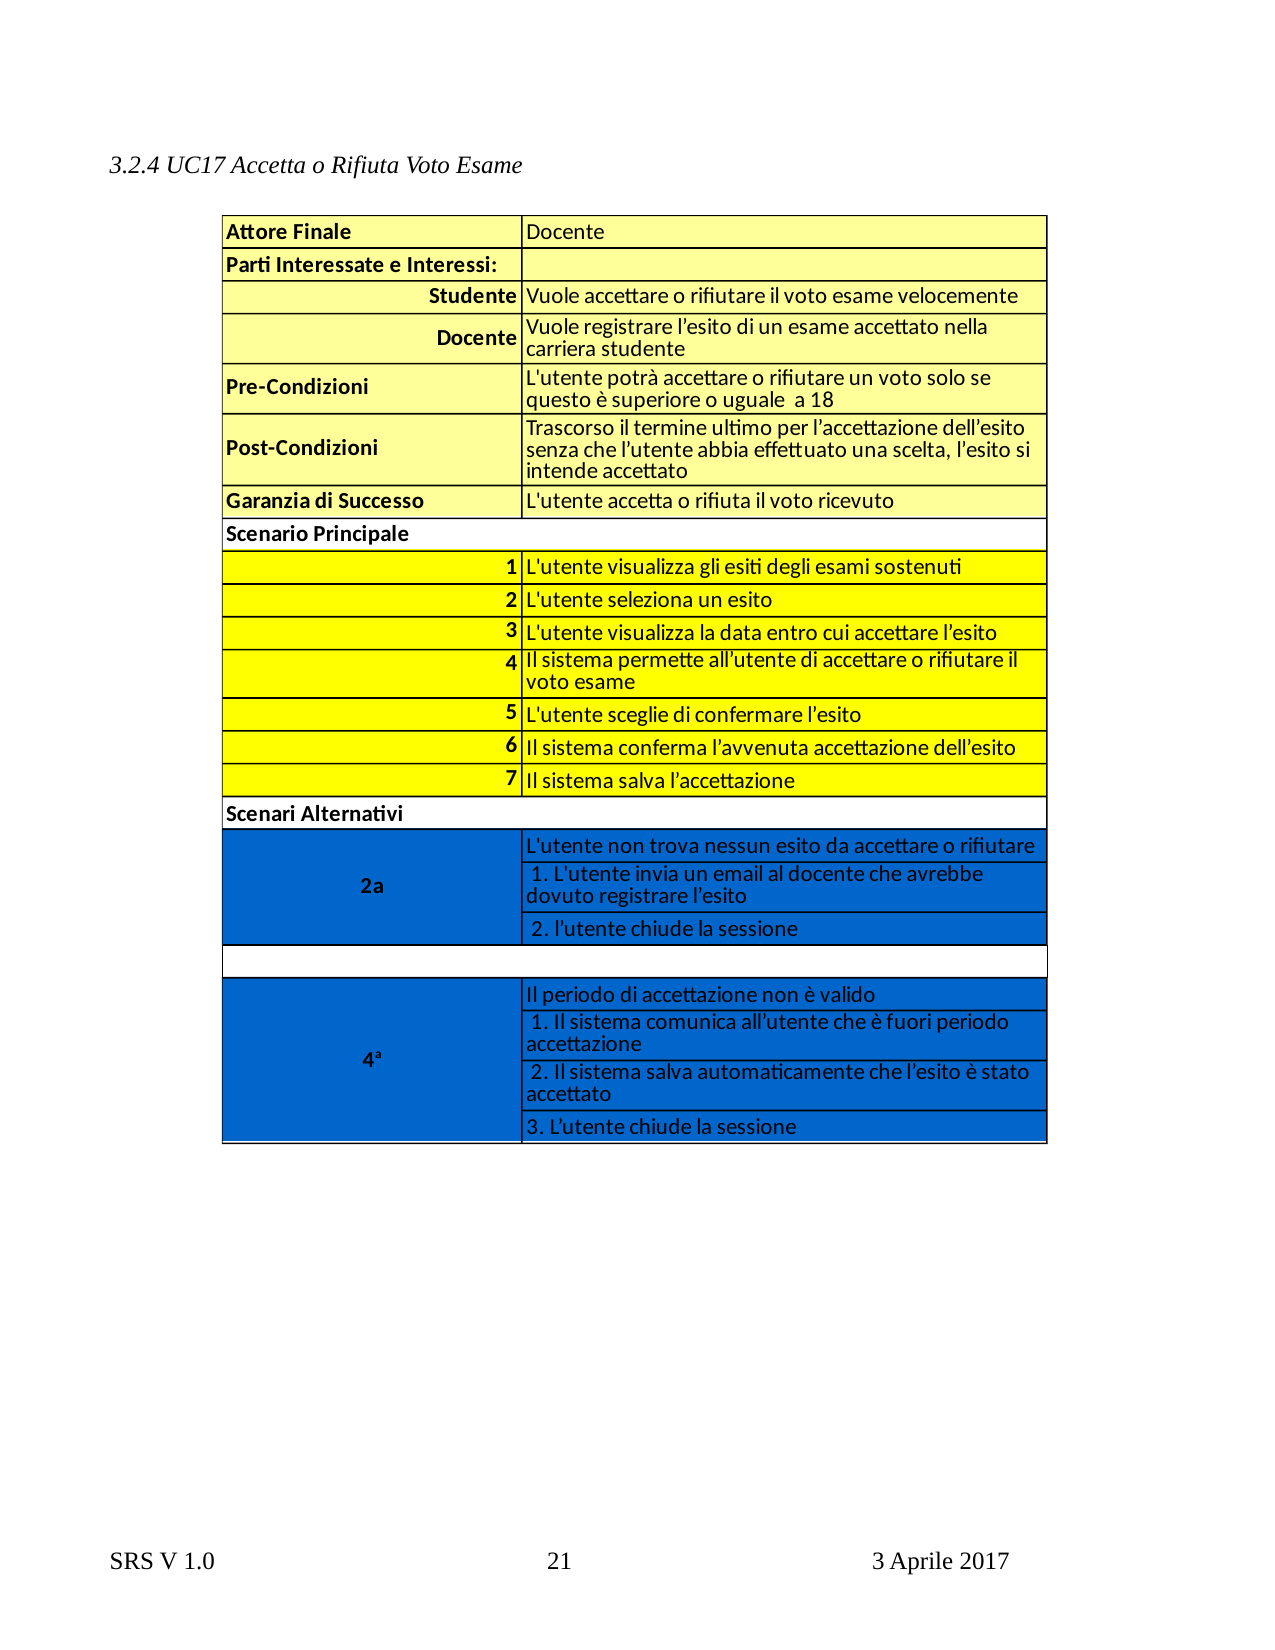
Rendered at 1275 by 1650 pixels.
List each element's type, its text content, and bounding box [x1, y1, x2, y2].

text 3.2.4 UC17 Accetta o Rifiuta Voto Esame [109, 150, 1162, 179]
